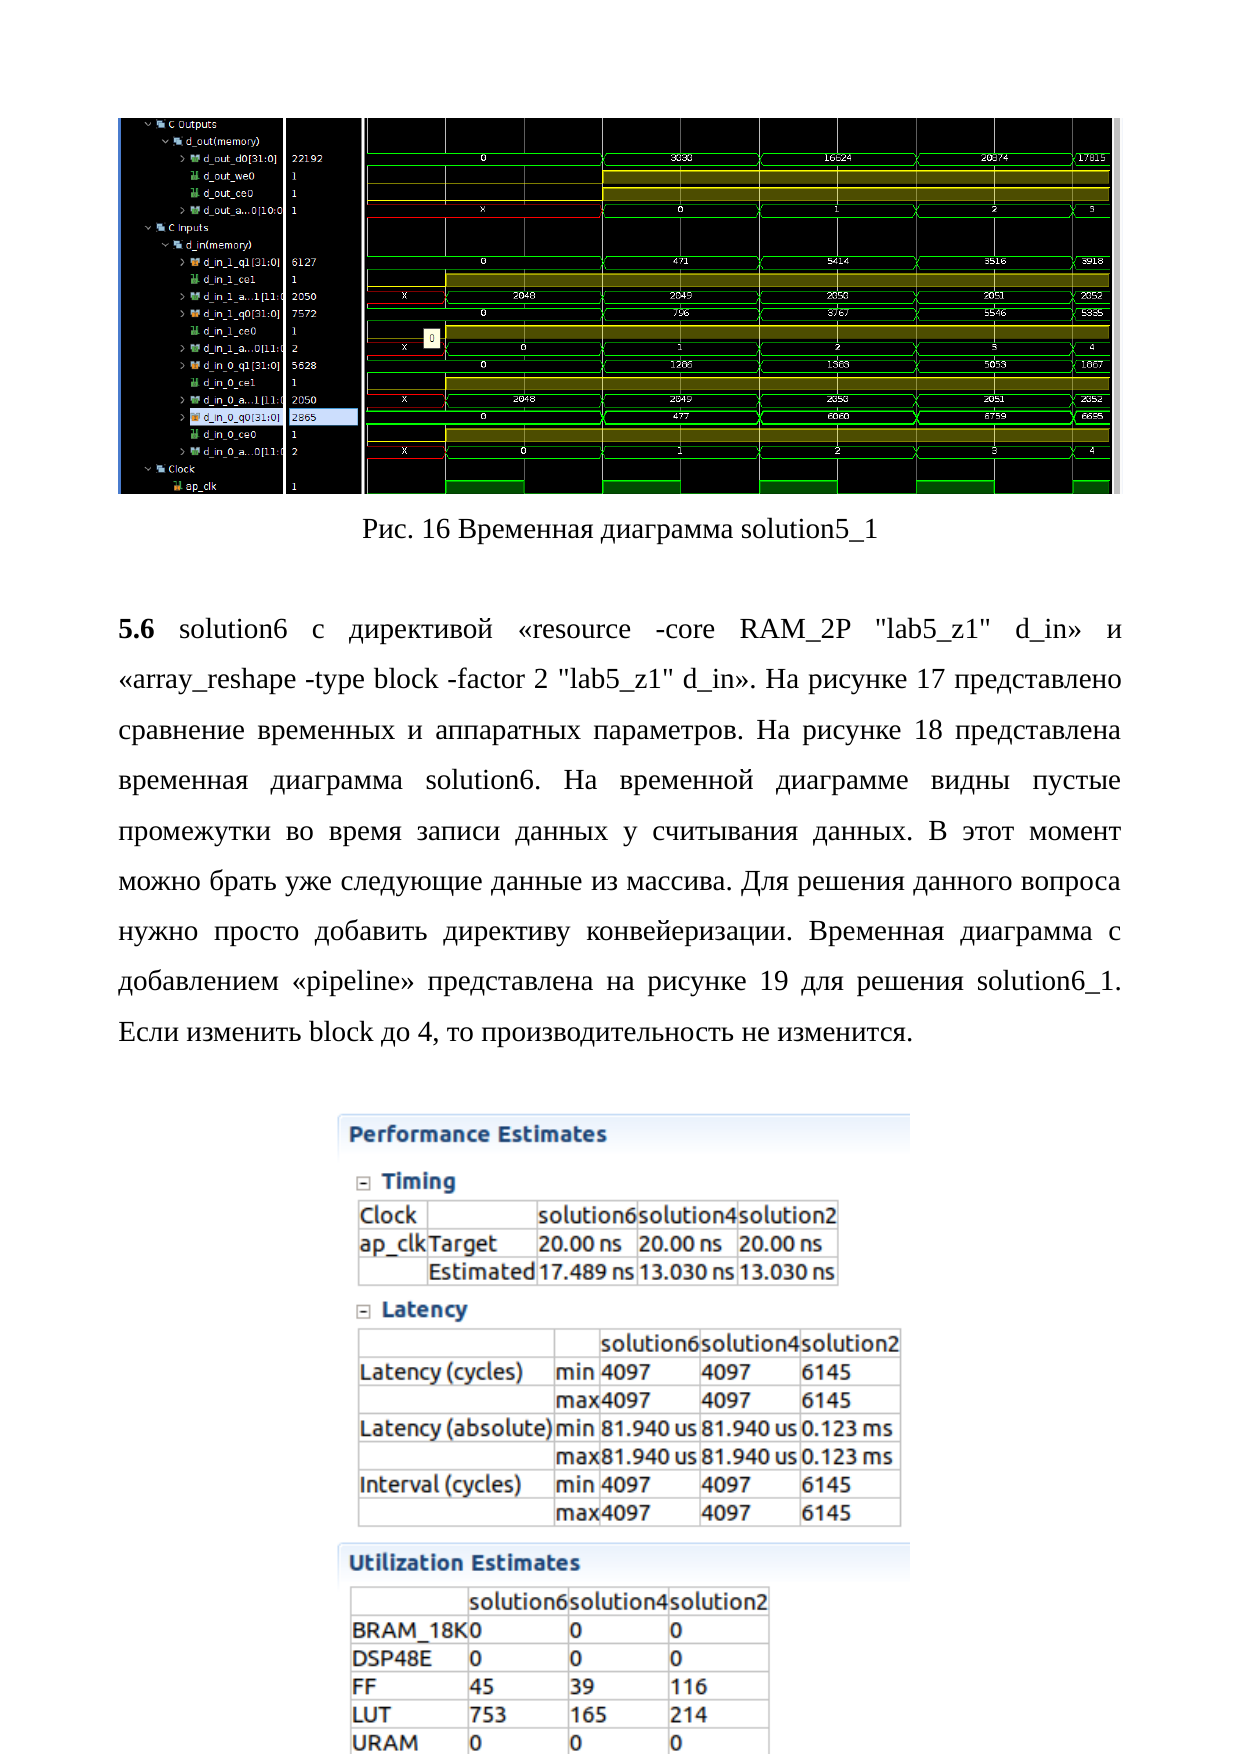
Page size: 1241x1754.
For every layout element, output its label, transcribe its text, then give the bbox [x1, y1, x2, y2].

text Рис. 16 Временная диаграмма solution5_1 [118, 494, 1122, 544]
picture [118, 118, 1123, 494]
picture [330, 1111, 910, 1754]
text 5.6 solution6 с директивой «resource -core RAM_2P "lab5_z1" d_in» и «array_reshape -type block -factor 2 "lab5_z1" d_in». На рисунке 17 представлено сравнение временных и аппаратных параметров. На рисунке 18 представлена временная диаграмма solution6. На временной диаграмме видны пустые промежутки во время записи данных у считывания данных. В этот момент можно брать уже следующие данные из массива. Для решения данного вопроса нужно просто добавить директиву конвейеризации. Временная диаграмма с добавлением «pipeline» представлена на рисунке 19 для решения solution6_1. Если изменить block до 4, то производительность не изменится. [118, 611, 1122, 1047]
